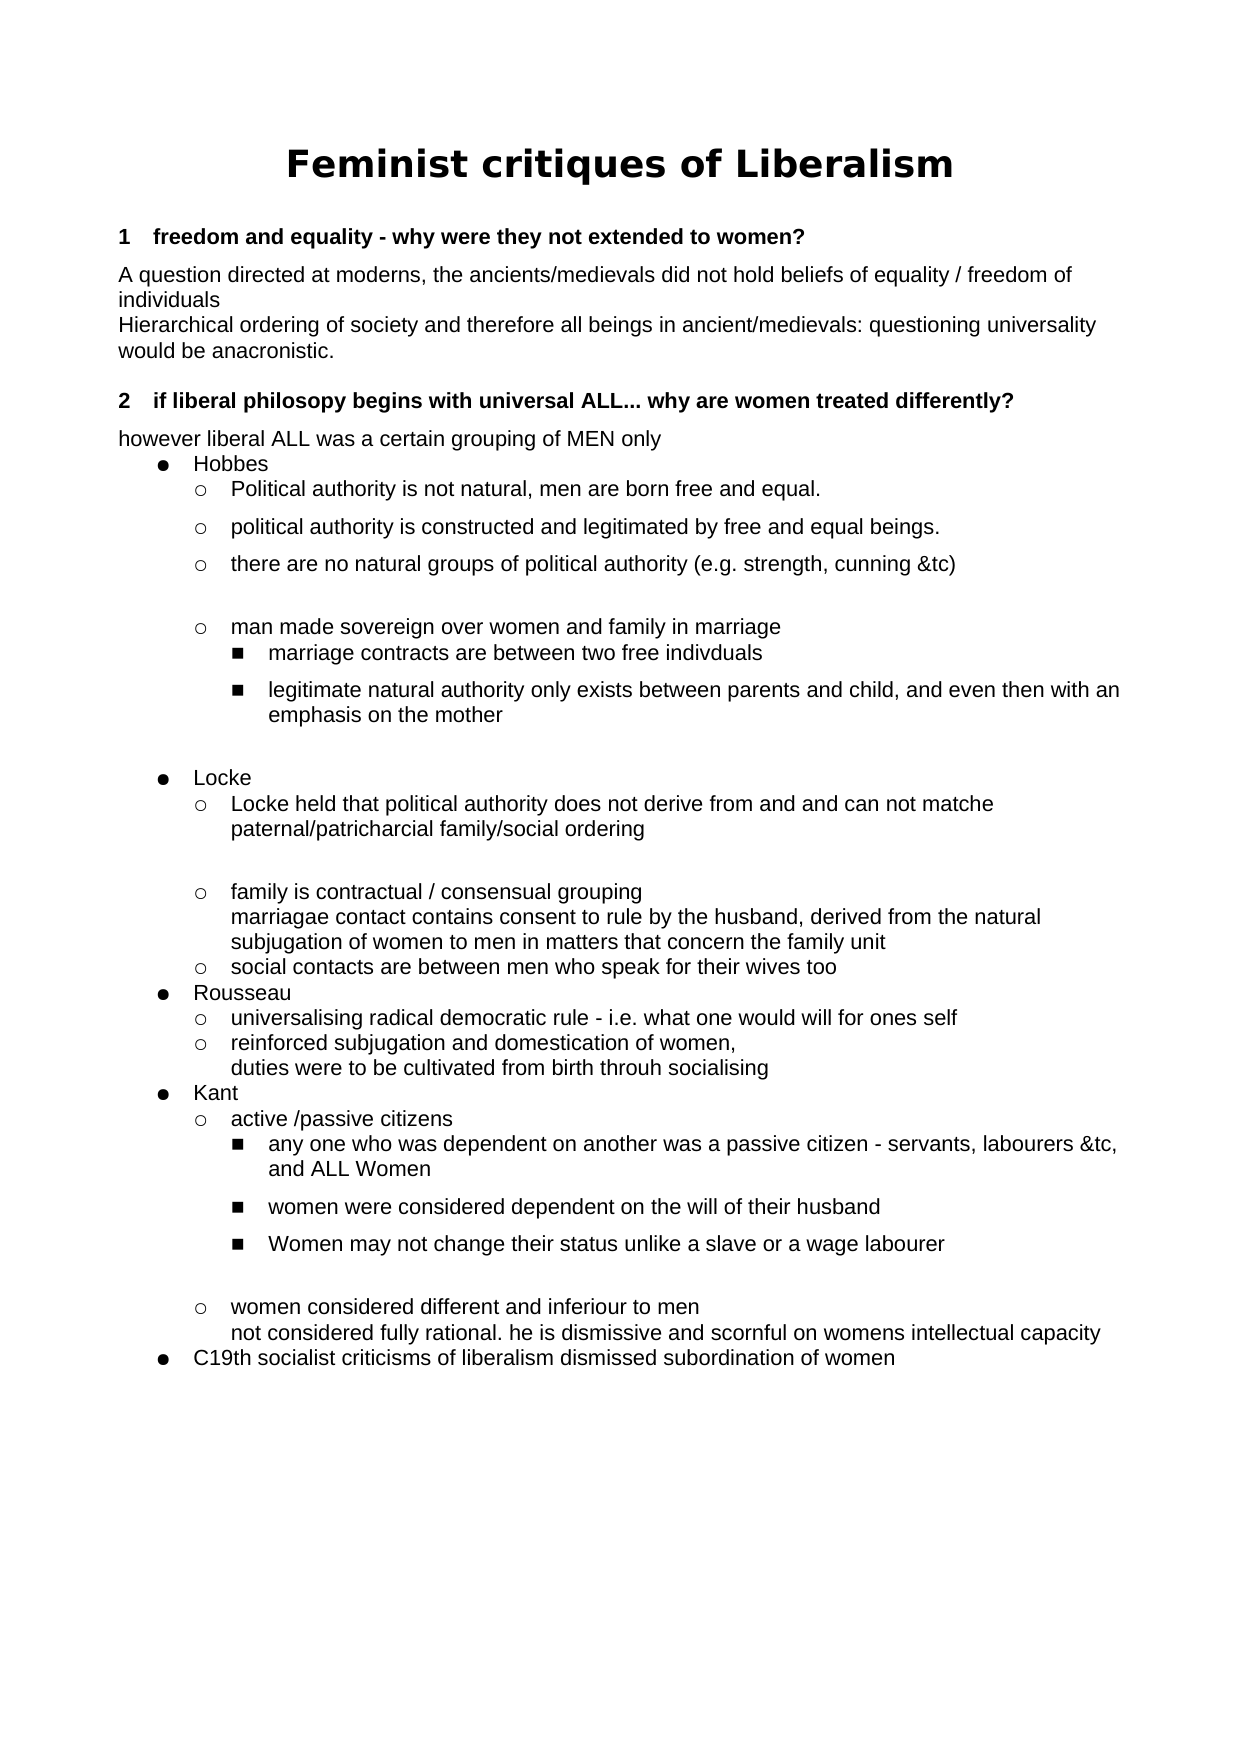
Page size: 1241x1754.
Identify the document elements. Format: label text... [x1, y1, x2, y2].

list there are no natural groups of political authority (e.g. strength, cunning &tc) [193, 551, 1122, 577]
subtitle if liberal philosopy begins with universal ALL... why are women treated differently? [118, 388, 1122, 413]
list active /passive citizens [193, 1106, 1122, 1131]
text A question directed at moderns, the ancients/medievals did not hold beliefs of equality / freedom of individuals [118, 262, 1122, 312]
list legitimate natural authority only exists between parents and child, and even then with an emphasis on the mother [231, 677, 1122, 728]
list C19th socialist criticisms of liberalism dismissed subordination of women [156, 1345, 1122, 1370]
list Locke held that political authority does not derive from and and can not matche paternal/patricharcial family/social ordering [193, 791, 1122, 841]
text however liberal ALL was a certain grouping of MEN only [118, 426, 1122, 451]
list Women may not change their status unlike a slave or a wage labourer [231, 1231, 1122, 1257]
list women were considered dependent on the will of their husband [231, 1194, 1122, 1219]
title Feminist critiques of Liberalism [118, 143, 1122, 187]
list Rousseau [156, 979, 1122, 1005]
list marriage contracts are between two free indivduals [231, 639, 1122, 665]
text Hierarchical ordering of society and therefore all beings in ancient/medievals: questioning universality would be anacronistic. [118, 312, 1122, 363]
list any one who was dependent on another was a passive citizen - servants, labourers &tc, and ALL Women [231, 1131, 1122, 1181]
list not considered fully rational. he is dismissive and scornful on womens intellectual capacity [193, 1319, 1122, 1345]
list political authority is constructed and legitimated by free and equal beings. [193, 514, 1122, 539]
list Kant [156, 1080, 1122, 1106]
list women considered different and inferiour to men [193, 1294, 1122, 1319]
list Locke [156, 765, 1122, 791]
list marriagae contact contains consent to rule by the husband, derived from the natural subjugation of women to men in matters that concern the family unit [193, 904, 1122, 954]
list universalising radical democratic rule - i.e. what one would will for ones self [193, 1005, 1122, 1030]
list reinforced subjugation and domestication of women, [193, 1030, 1122, 1055]
subtitle freedom and equality - why were they not extended to women? [118, 224, 1122, 249]
list Hobbes [156, 451, 1122, 476]
list Political authority is not natural, men are born free and equal. [193, 476, 1122, 501]
list family is contractual / consensual grouping [193, 879, 1122, 904]
list man made sovereign over women and family in marriage [193, 614, 1122, 639]
list duties were to be cultivated from birth throuh socialising [193, 1055, 1122, 1080]
list social contacts are between men who speak for their wives too [193, 954, 1122, 979]
